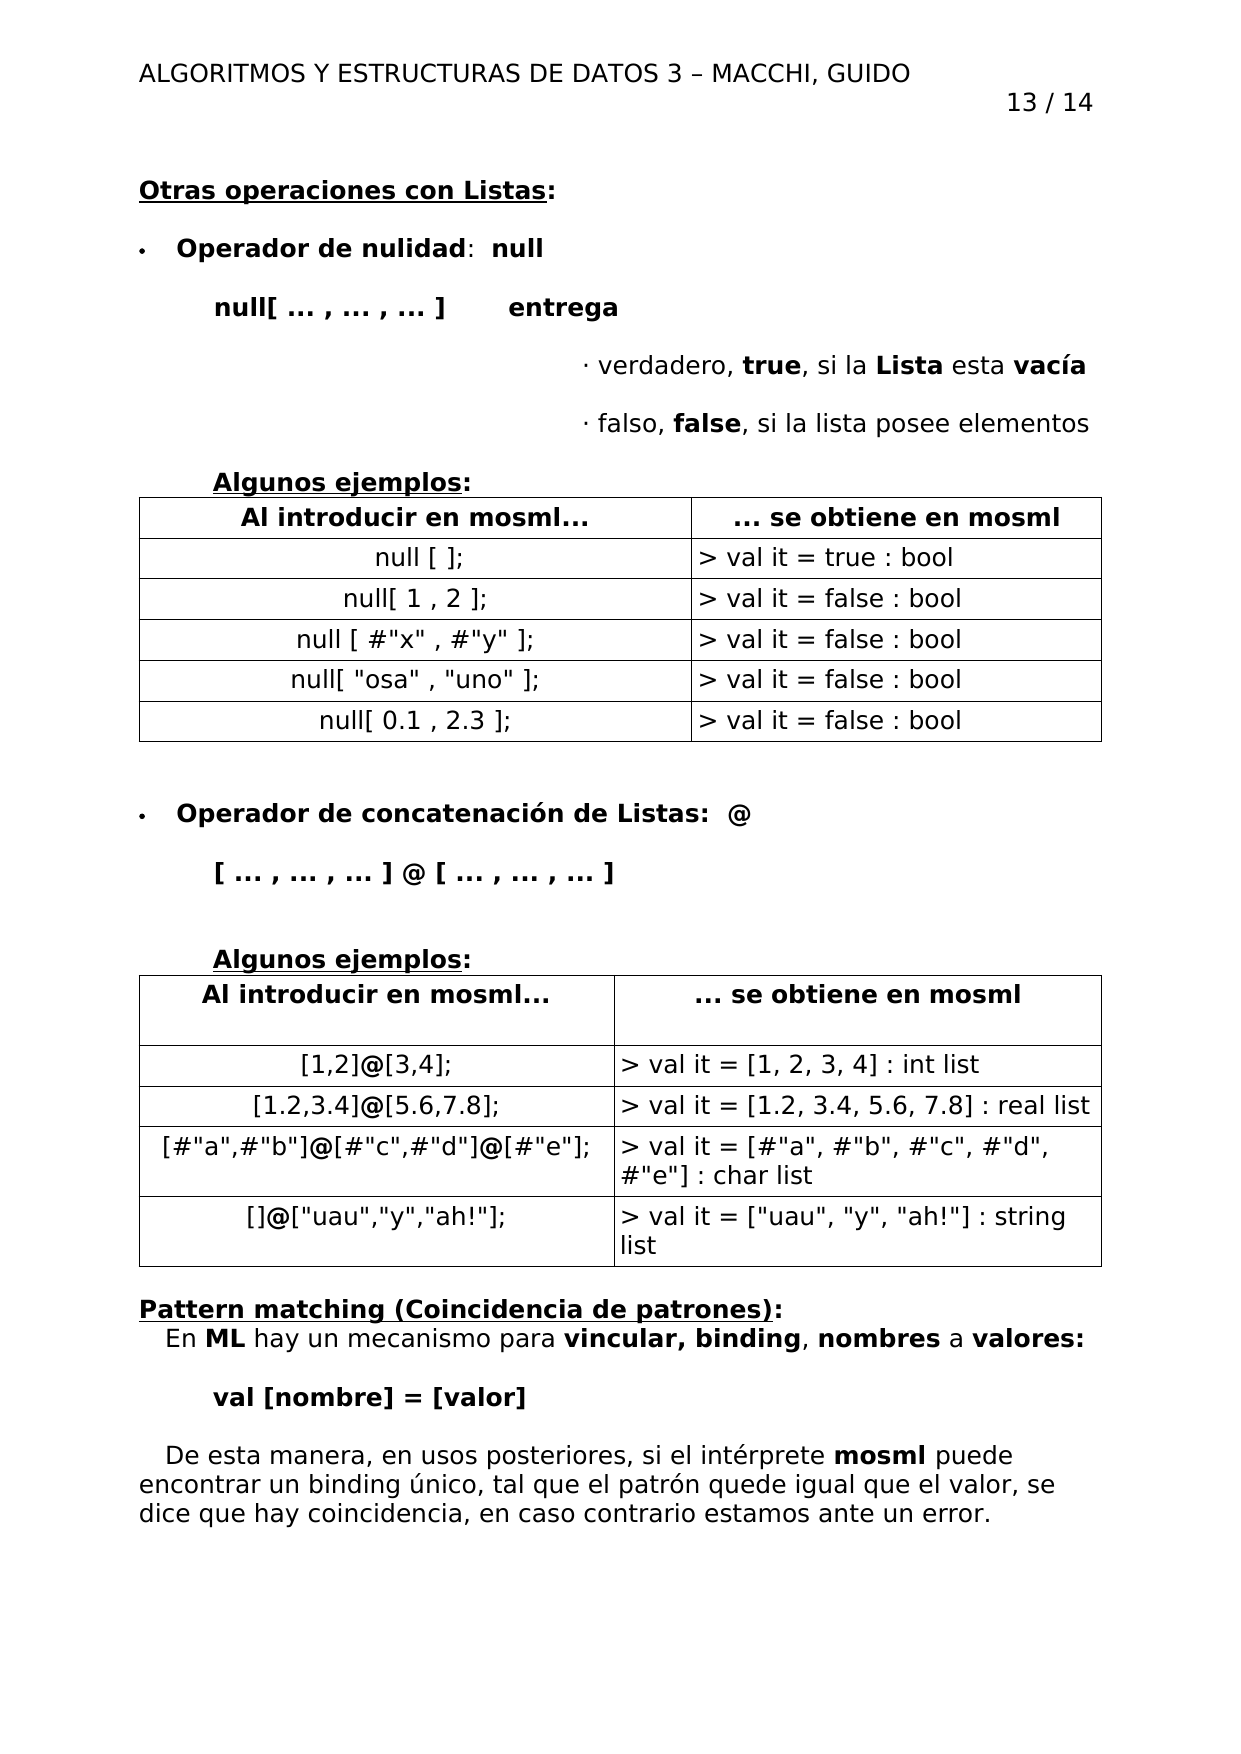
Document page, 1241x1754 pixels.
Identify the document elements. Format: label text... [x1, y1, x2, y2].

table_header ... se obtiene en mosml [692, 498, 1101, 538]
text · falso, false, si la lista posee elementos [139, 409, 1101, 438]
text Pattern matching (Coincidencia de patrones): [139, 1295, 1101, 1324]
list Operador de nulidad: null [139, 234, 1101, 263]
table_cell null[ "osa" , "uno" ]; [140, 661, 691, 701]
text Algunos ejemplos: [139, 468, 1101, 497]
table_cell > val it = false : bool [692, 661, 1101, 701]
table_header Al introducir en mosml... [140, 976, 614, 1045]
table_cell > val it = [#"a", #"b", #"c", #"d", #"e"] : char list [615, 1127, 1101, 1196]
table_cell null [ #"x" , #"y" ]; [140, 620, 691, 660]
text val [nombre] = [valor] [139, 1383, 1101, 1412]
table_cell null[ 1 , 2 ]; [140, 579, 691, 619]
table_cell null [ ]; [140, 539, 691, 578]
table_cell > val it = ["uau", "y", "ah!"] : string list [615, 1197, 1101, 1266]
text En ML hay un mecanismo para vincular, binding, nombres a valores: [139, 1324, 1101, 1354]
table_cell > val it = false : bool [692, 579, 1101, 619]
table_cell [1,2]@[3,4]; [140, 1046, 614, 1086]
table_cell > val it = [1, 2, 3, 4] : int list [615, 1046, 1101, 1086]
list [ ... , ... , ... ] @ [ ... , ... , ... ] [176, 858, 1101, 887]
text Algunos ejemplos: [139, 946, 1101, 975]
table_header Al introducir en mosml... [140, 498, 691, 538]
table_cell > val it = [1.2, 3.4, 5.6, 7.8] : real list [615, 1087, 1101, 1126]
list null[ ... , ... , ... ] entrega [176, 293, 1101, 322]
table_cell > val it = false : bool [692, 702, 1101, 741]
table_cell [#"a",#"b"]@[#"c",#"d"]@[#"e"]; [140, 1127, 614, 1196]
list Operador de concatenación de Listas: @ [139, 800, 1101, 829]
table_header ... se obtiene en mosml [615, 976, 1101, 1045]
table_cell > val it = true : bool [692, 539, 1101, 578]
table_cell [1.2,3.4]@[5.6,7.8]; [140, 1087, 614, 1126]
text · verdadero, true, si la Lista esta vacía [139, 351, 1101, 380]
text Otras operaciones con Listas: [139, 176, 1101, 205]
text De esta manera, en usos posteriores, si el intérprete mosml puede encontrar un binding único, tal que el patrón quede igual que el valor, se dice que hay coincidencia, en caso contrario estamos ante un error. [139, 1441, 1101, 1529]
table_cell null[ 0.1 , 2.3 ]; [140, 702, 691, 741]
table_cell []@["uau","y","ah!"]; [140, 1197, 614, 1266]
table_cell > val it = false : bool [692, 620, 1101, 660]
